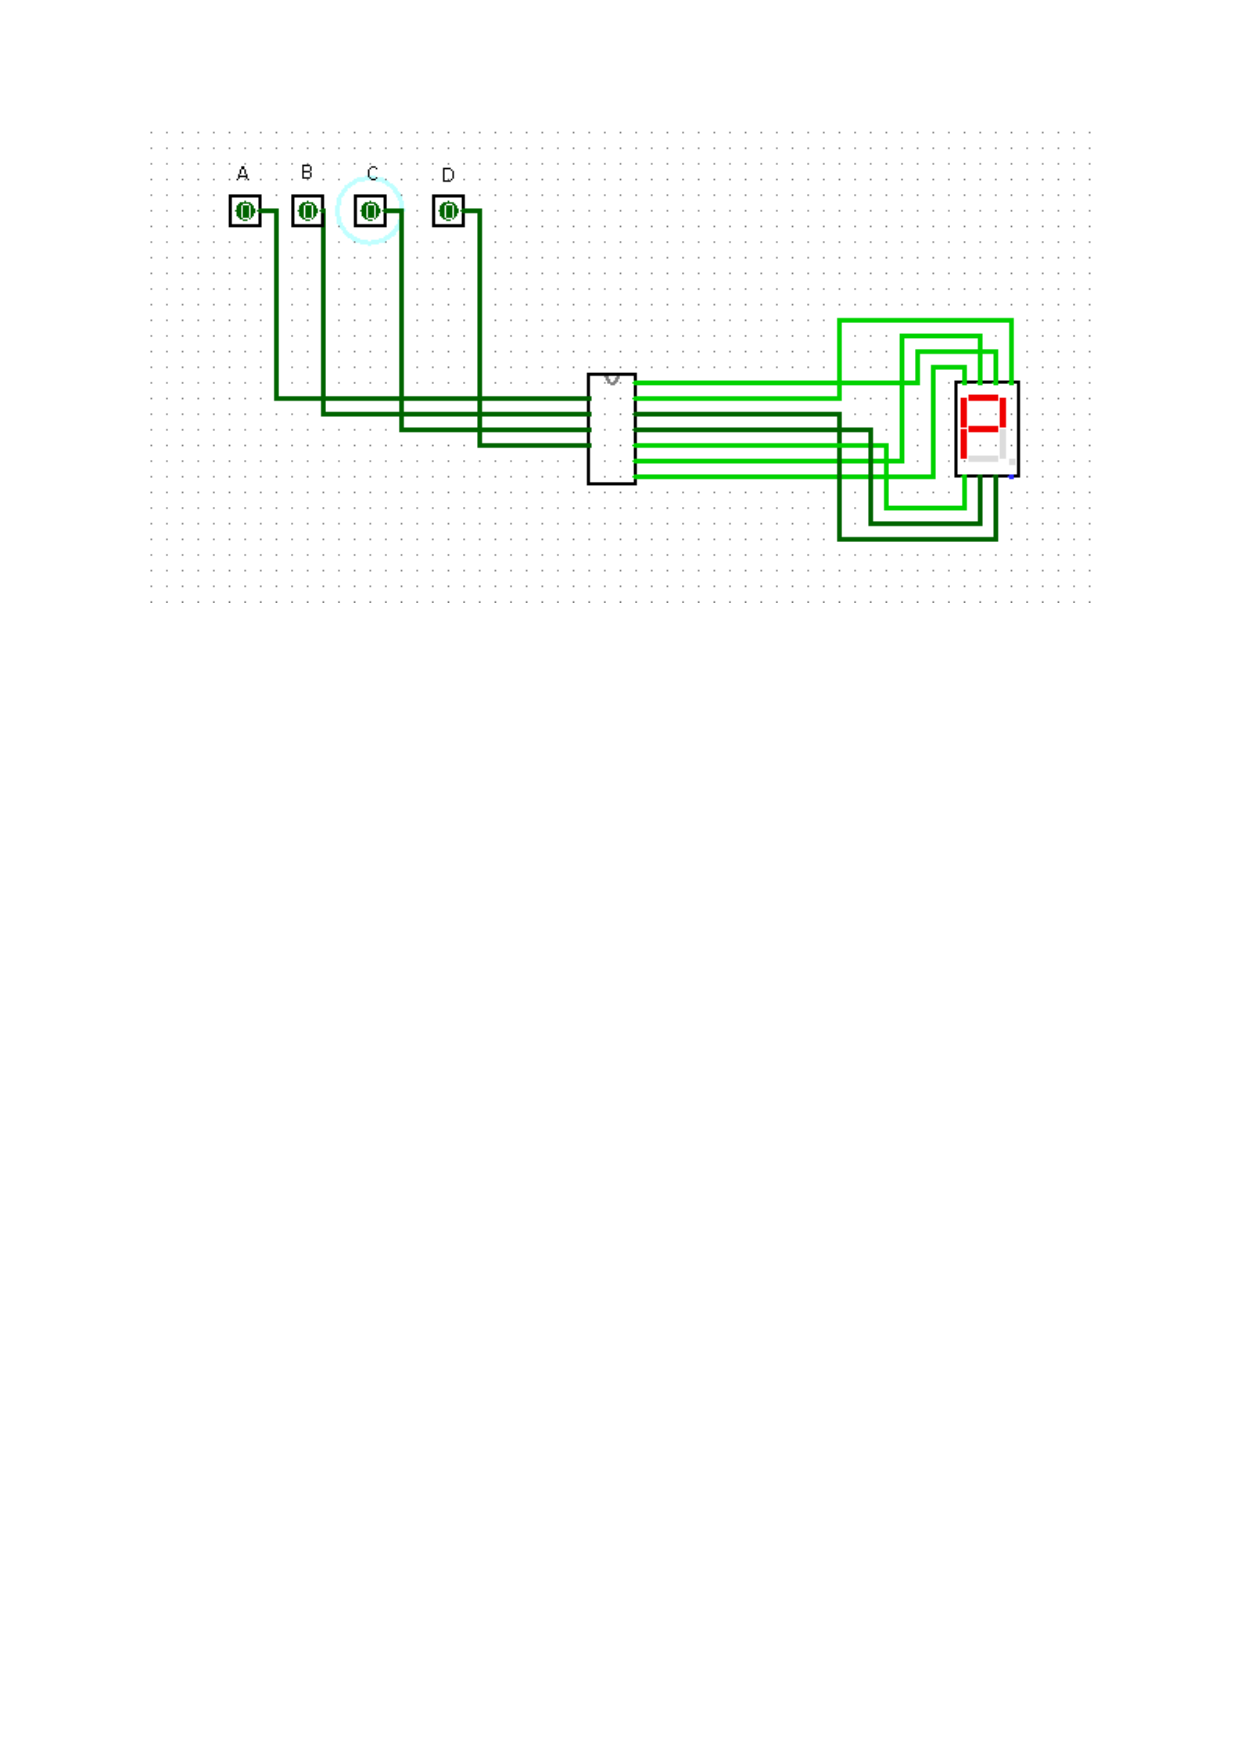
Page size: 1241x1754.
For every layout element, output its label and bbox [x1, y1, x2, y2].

picture [143, 118, 1097, 603]
